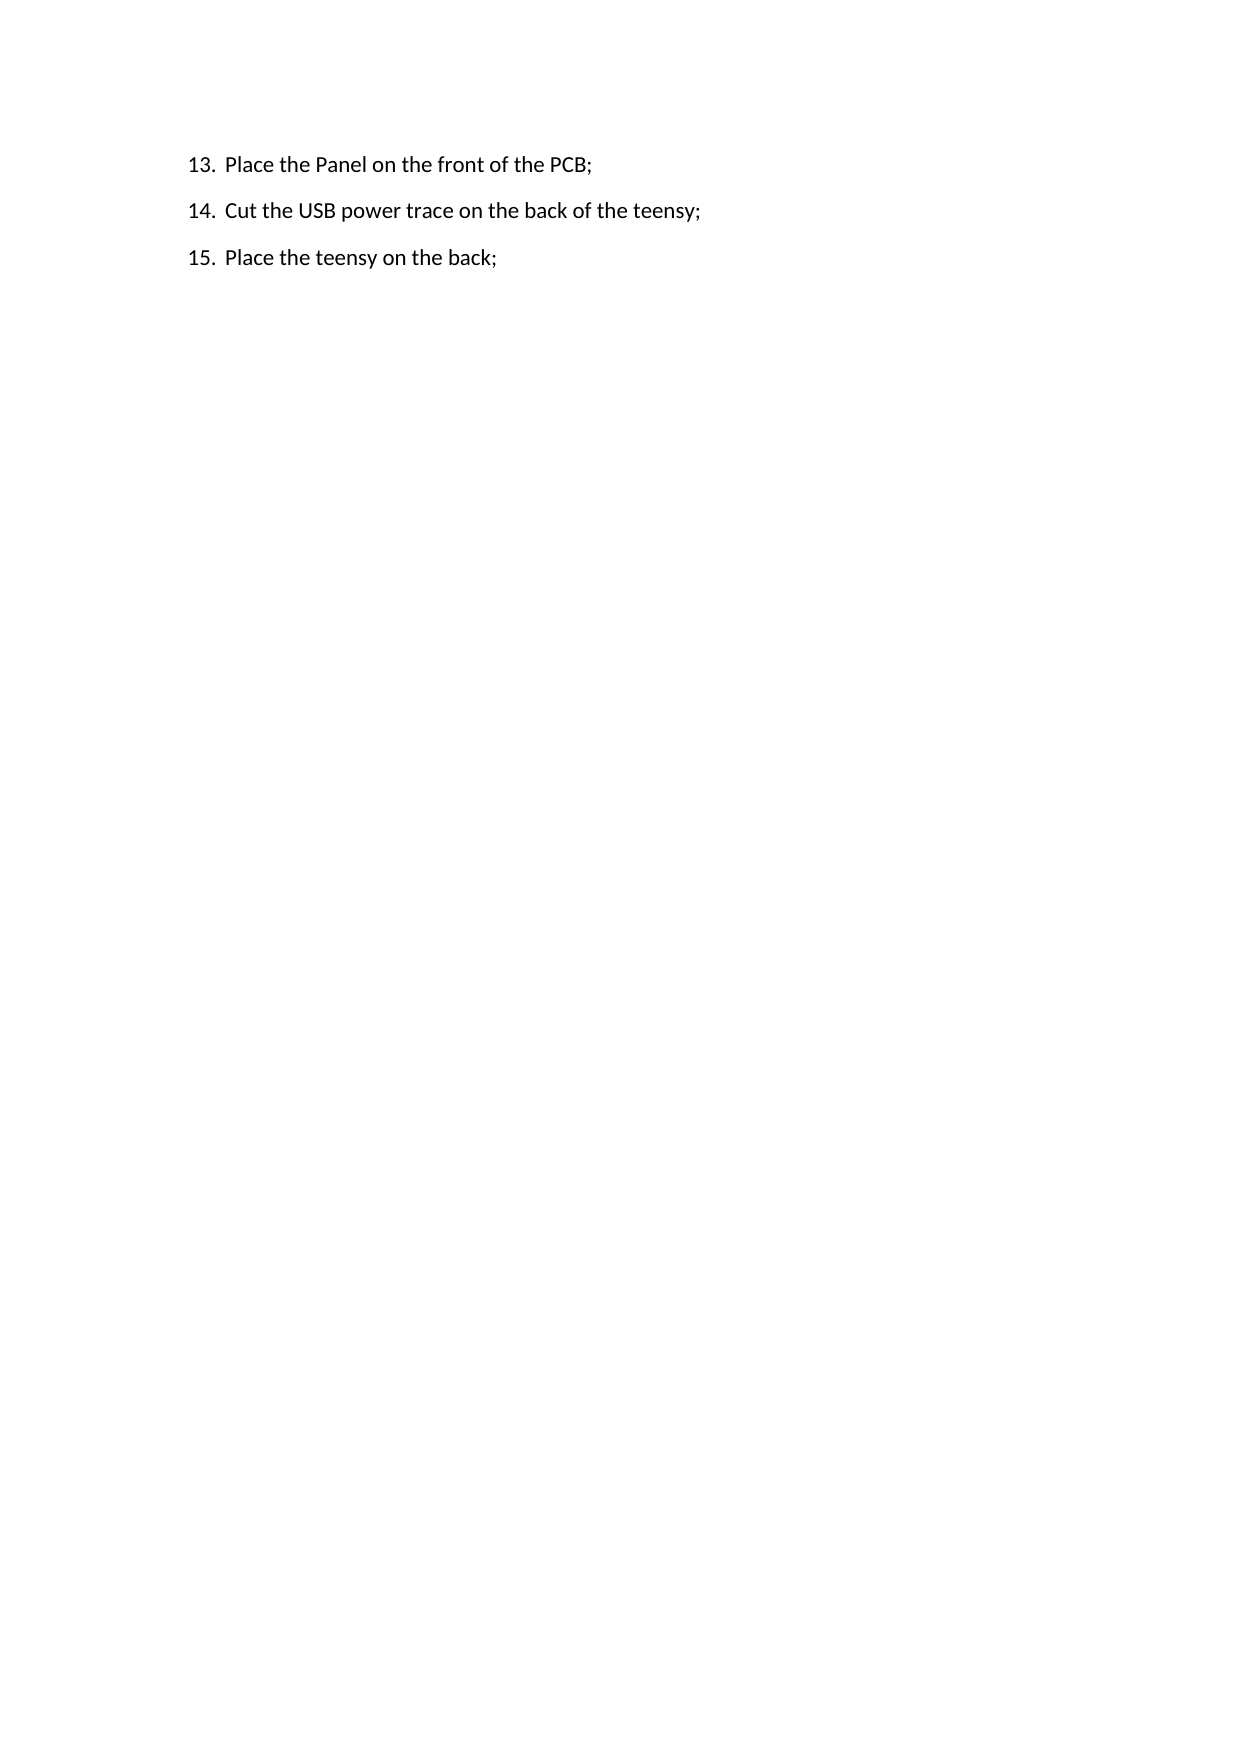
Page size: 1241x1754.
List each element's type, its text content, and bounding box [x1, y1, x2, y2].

list Place the Panel on the front of the PCB; [187, 150, 1090, 178]
list Place the teensy on the back; [187, 243, 1090, 271]
list Cut the USB power trace on the back of the teensy; [187, 196, 1090, 224]
